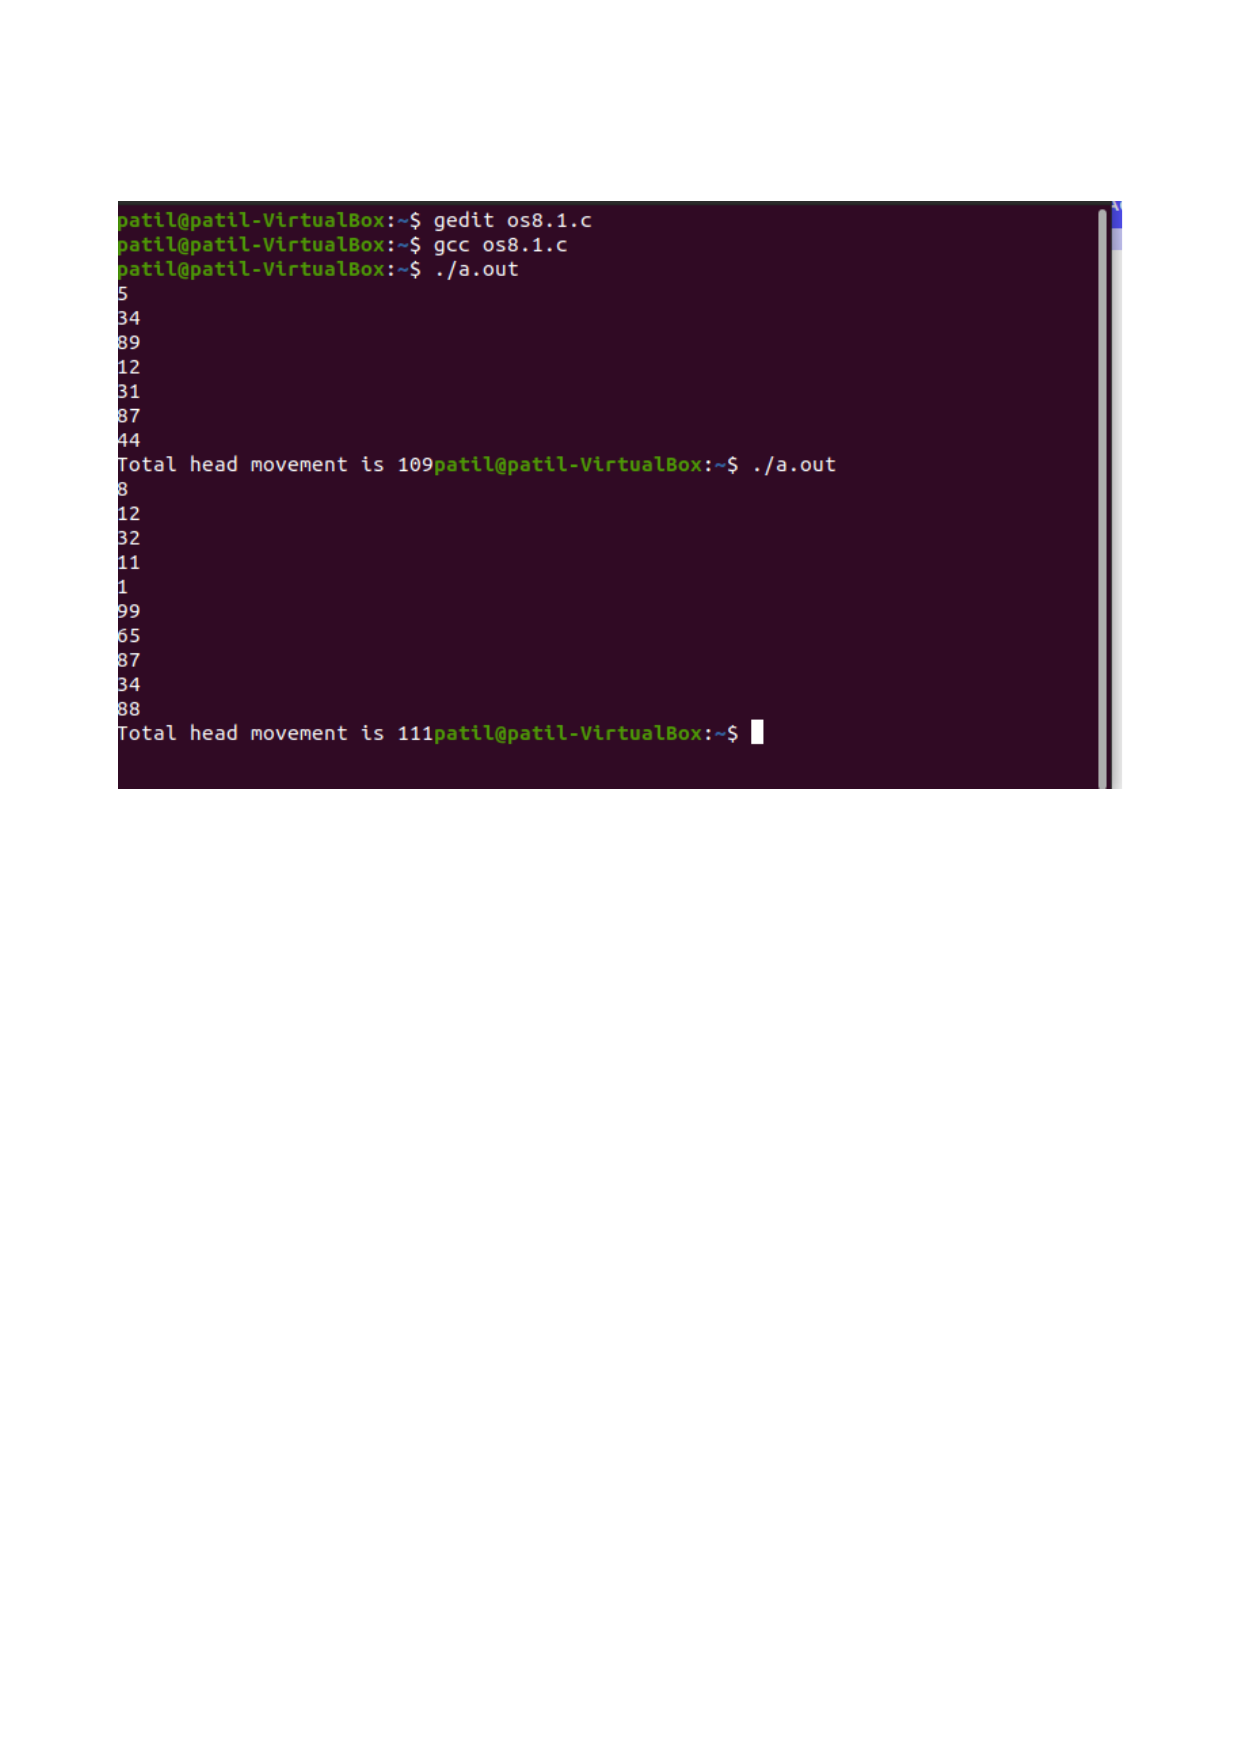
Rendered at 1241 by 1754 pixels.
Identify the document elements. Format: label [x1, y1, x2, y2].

picture [118, 201, 1123, 789]
